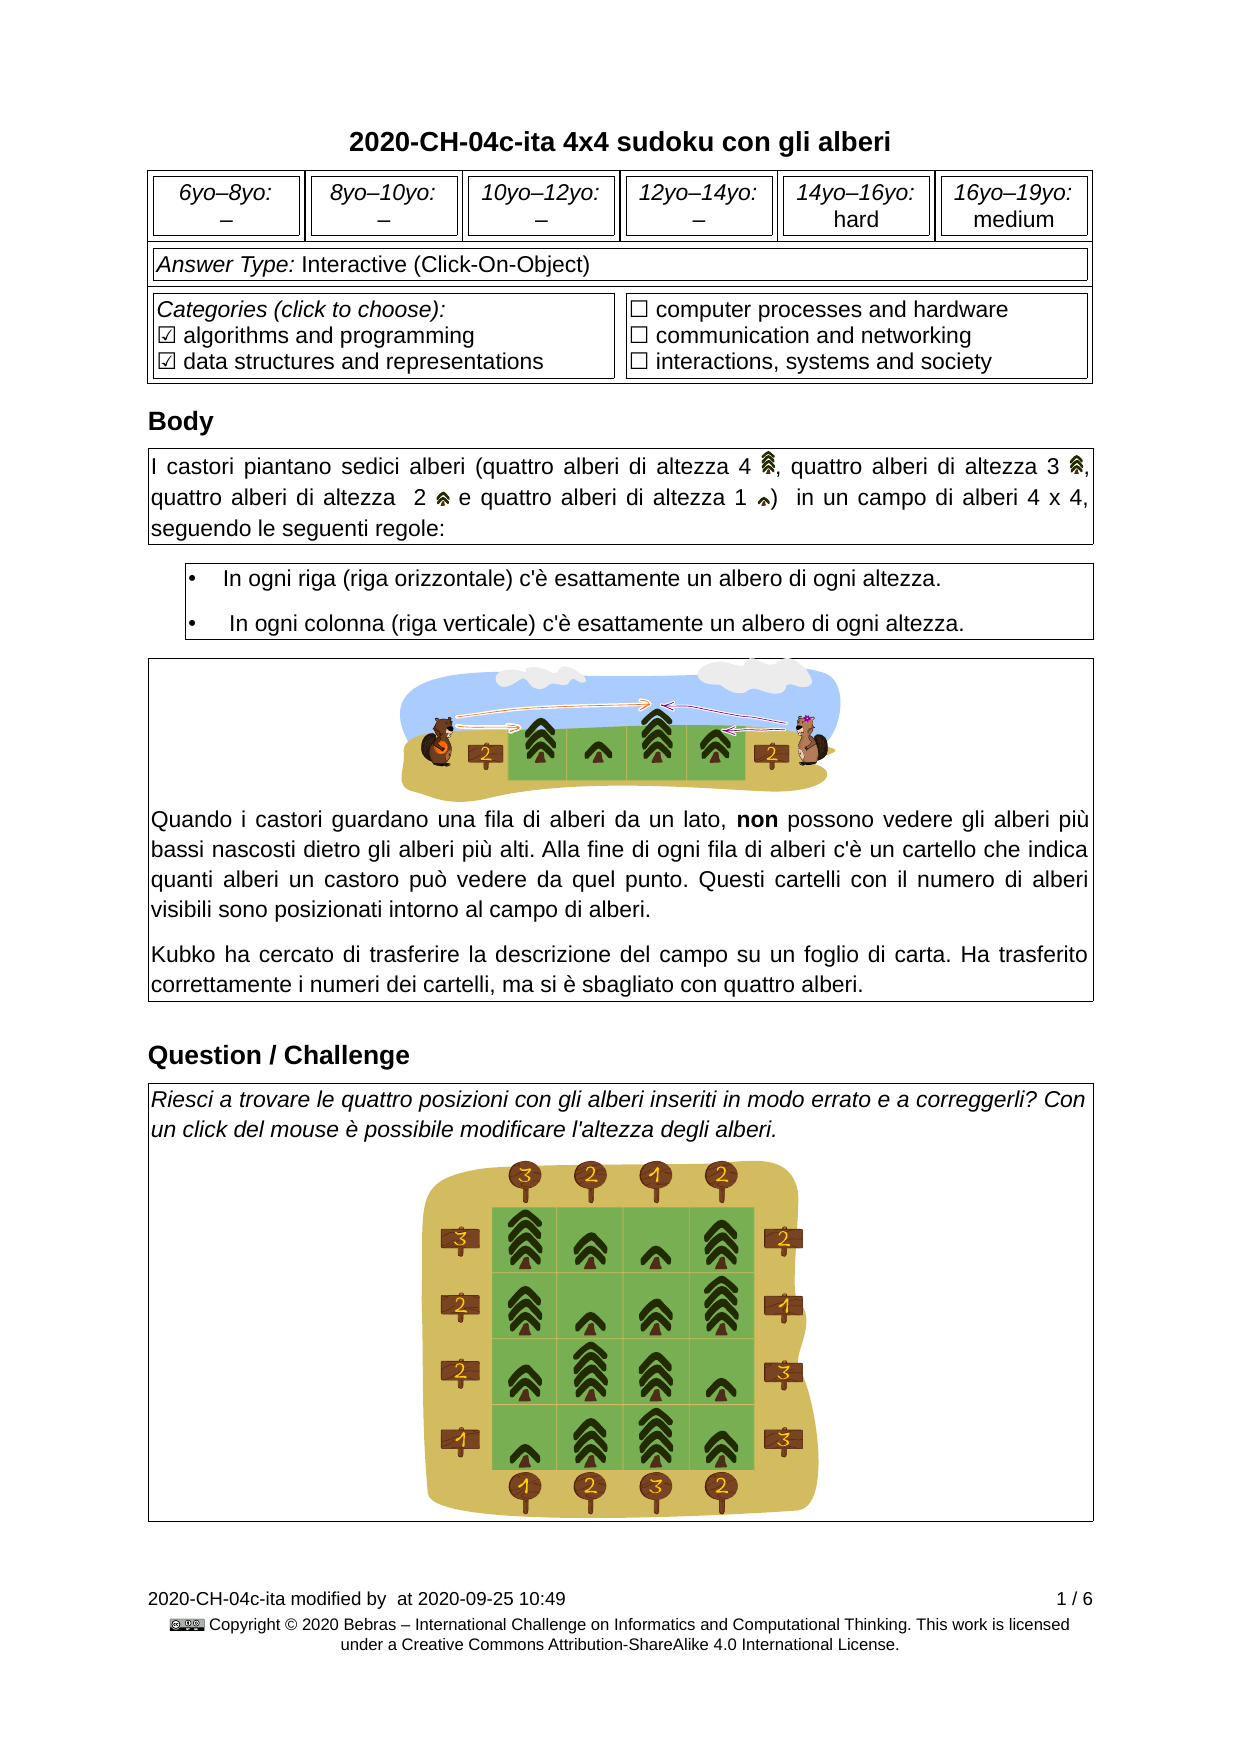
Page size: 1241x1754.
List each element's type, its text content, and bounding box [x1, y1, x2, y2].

table_header 10yo–12yo: – [463, 171, 619, 241]
table_header 6yo–8yo: – [148, 171, 304, 241]
table_cell Categories (click to choose): ☑ algorithms and programming ☑ data structures and representations [148, 287, 620, 383]
table_cell ☐ computer processes and hardware ☐ communication and networking ☐ interactions, systems and society [620, 287, 1092, 383]
subtitle 2020-CH-04c-ita 4x4 sudoku con gli alberi [148, 125, 1093, 157]
table_cell Answer Type: Interactive (Click-On-Object) [148, 242, 1092, 286]
list In ogni riga (riga orizzontale) c'è esattamente un albero di ogni altezza. [186, 564, 1093, 592]
text Riesci a trovare le quattro posizioni con gli alberi inseriti in modo errato e a correggerli? Con un click del mouse è possibile modificare l'altezza degli alberi. [149, 1084, 1093, 1142]
table_header 12yo–14yo: – [621, 171, 777, 241]
subtitle Question / Challenge [148, 1040, 1093, 1070]
subtitle Body [148, 405, 1093, 436]
text Kubko ha cercato di trasferire la descrizione del campo su un foglio di carta. Ha trasferito correttamente i numeri dei cartelli, ma si è sbagliato con quattro alberi. [149, 938, 1093, 1001]
table_header 14yo–16yo: hard [778, 171, 934, 241]
list In ogni colonna (riga verticale) c'è esattamente un albero di ogni altezza. [186, 607, 1093, 639]
text I castori piantano sedici alberi (quattro alberi di altezza 4 , quattro alberi di altezza 3 , quattro alberi di altezza 2 e quattro alberi di altezza 1 ) in un campo di alberi 4 x 4, seguendo le seguenti regole: [149, 449, 1093, 544]
text Quando i castori guardano una fila di alberi da un lato, non possono vedere gli alberi più bassi nascosti dietro gli alberi più alti. Alla fine di ogni fila di alberi c'è un cartello che indica quanti alberi un castoro può vedere da quel punto. Questi cartelli con il numero di alberi visibili sono posizionati intorno al campo di alberi. [149, 659, 1093, 923]
table_header 8yo–10yo: – [306, 171, 462, 241]
table_header 16yo–19yo: medium [936, 171, 1092, 241]
